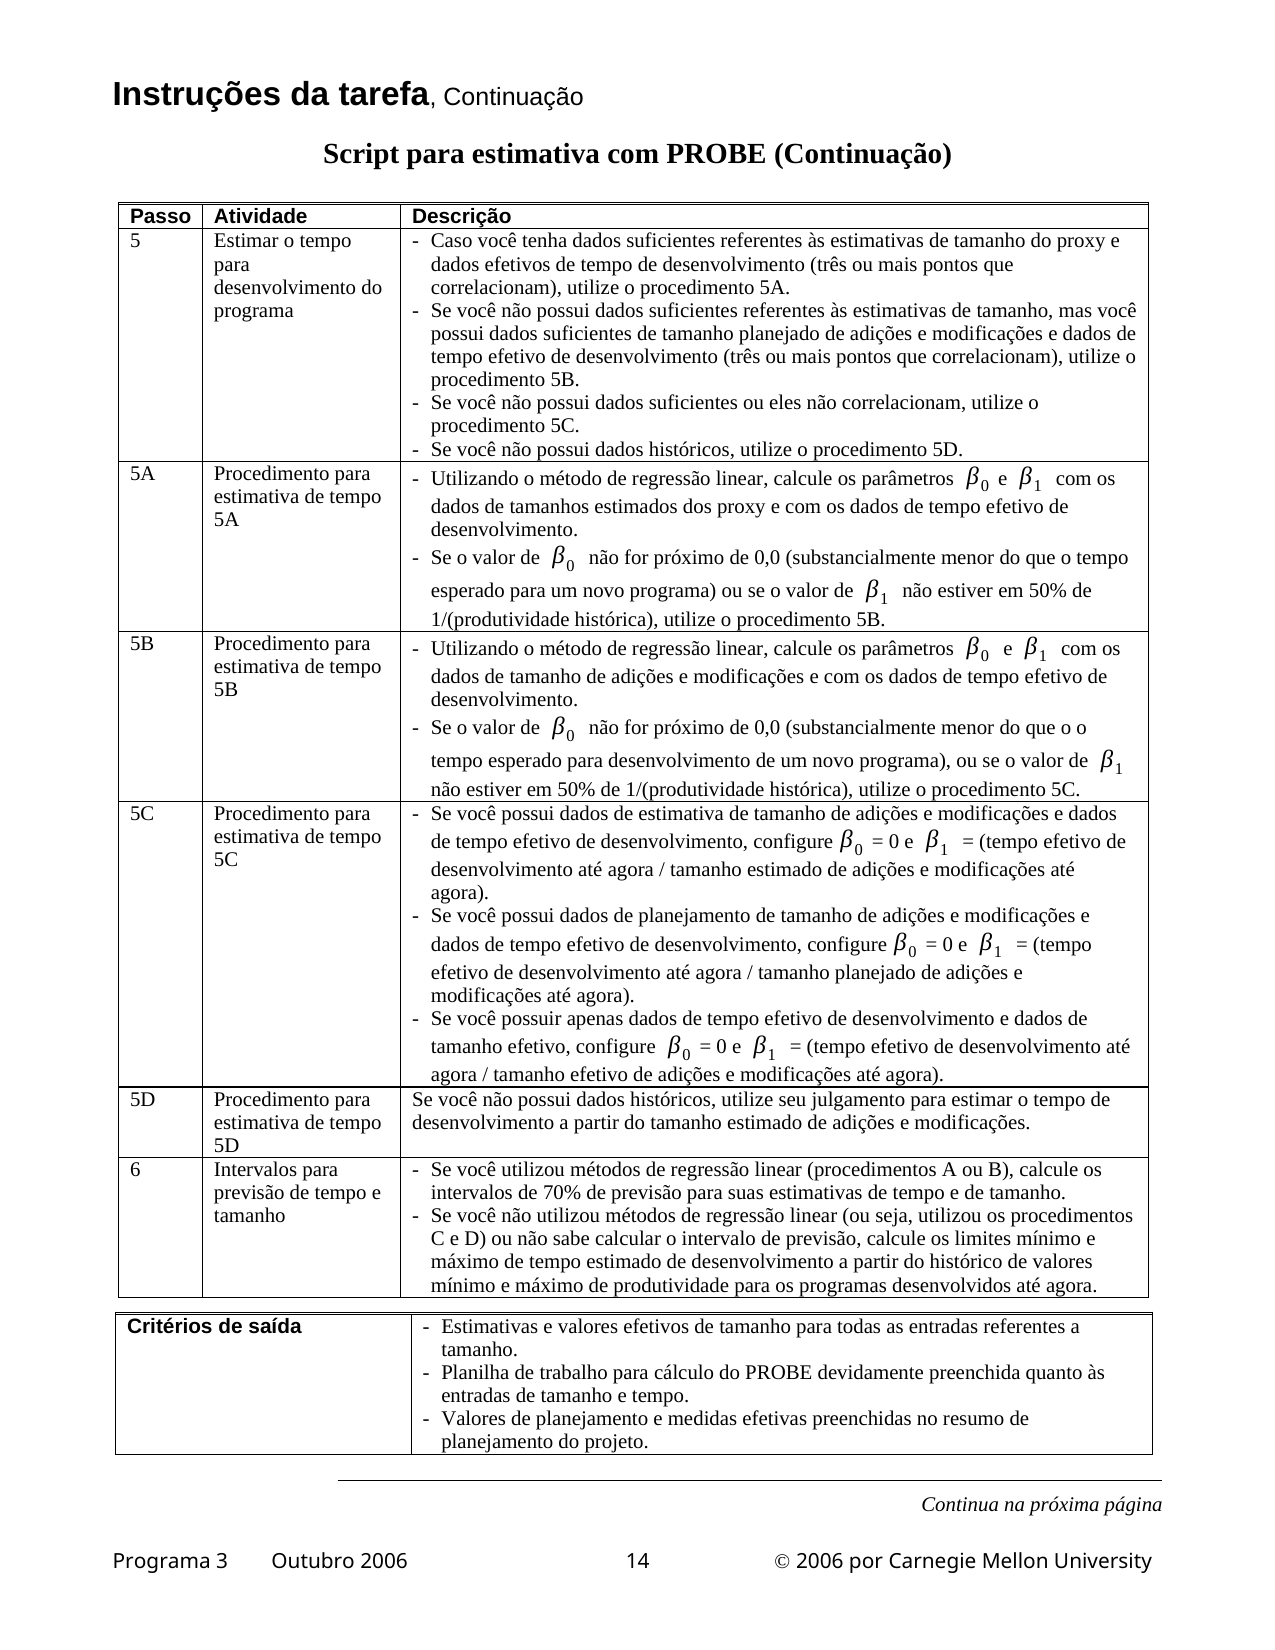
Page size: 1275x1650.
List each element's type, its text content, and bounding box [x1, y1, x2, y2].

table_header Critérios de saída [116, 1315, 411, 1453]
table_cell Caso você tenha dados suficientes referentes às estimativas de tamanho do proxy e dados efetivos de tempo de desenvolvimento (três ou mais pontos que correlacionam), utilize o procedimento 5A. Se você não possui dados suficientes referentes às estimativas de tamanho, mas você possui dados suficientes de tamanho planejado de adições e modificações e dados de tempo efetivo de desenvolvimento (três ou mais pontos que correlacionam), utilize o procedimento 5B. Se você não possui dados suficientes ou eles não correlacionam, utilize o procedimento 5C. Se você não possui dados históricos, utilize o procedimento 5D. [401, 229, 1148, 461]
table_cell Procedimento para estimativa de tempo 5D [203, 1088, 400, 1157]
table_cell 5 [119, 229, 202, 461]
table_header Passo [119, 205, 202, 228]
table_cell Procedimento para estimativa de tempo 5A [203, 462, 400, 631]
table_cell Se você não possui dados históricos, utilize seu julgamento para estimar o tempo de desenvolvimento a partir do tamanho estimado de adições e modificações. [401, 1088, 1148, 1157]
table_cell Se você possui dados de estimativa de tamanho de adições e modificações e dados de tempo efetivo de desenvolvimento, configure= 0 e = (tempo efetivo de desenvolvimento até agora / tamanho estimado de adições e modificações até agora). Se você possui dados de planejamento de tamanho de adições e modificações e dados de tempo efetivo de desenvolvimento, configure= 0 e = (tempo efetivo de desenvolvimento até agora / tamanho planejado de adições e modificações até agora). Se você possuir apenas dados de tempo efetivo de desenvolvimento e dados de tamanho efetivo, configure = 0 e = (tempo efetivo de desenvolvimento até agora / tamanho efetivo de adições e modificações até agora). [401, 802, 1148, 1086]
table_header Atividade [203, 205, 400, 228]
table_header Descrição [401, 205, 1148, 228]
table_cell Utilizando o método de regressão linear, calcule os parâmetros e com os dados de tamanhos estimados dos proxy e com os dados de tempo efetivo de desenvolvimento. Se o valor de não for próximo de 0,0 (substancialmente menor do que o tempo esperado para um novo programa) ou se o valor de não estiver em 50% de 1/(produtividade histórica), utilize o procedimento 5B. [401, 462, 1148, 631]
table_cell Procedimento para estimativa de tempo 5B [203, 632, 400, 801]
table_cell Se você utilizou métodos de regressão linear (procedimentos A ou B), calcule os intervalos de 70% de previsão para suas estimativas de tempo e de tamanho. Se você não utilizou métodos de regressão linear (ou seja, utilizou os procedimentos C e D) ou não sabe calcular o intervalo de previsão, calcule os limites mínimo e máximo de tempo estimado de desenvolvimento a partir do histórico de valores mínimo e máximo de produtividade para os programas desenvolvidos até agora. [401, 1158, 1148, 1297]
text Script para estimativa com PROBE (Continuação) [112, 137, 1162, 169]
table_cell Procedimento para estimativa de tempo 5C [203, 802, 400, 1086]
table_cell 5D [119, 1088, 202, 1157]
table_cell 5C [119, 802, 202, 1086]
table_cell Intervalos para previsão de tempo e tamanho [203, 1158, 400, 1297]
table_cell Utilizando o método de regressão linear, calcule os parâmetros e com os dados de tamanho de adições e modificações e com os dados de tempo efetivo de desenvolvimento. Se o valor de não for próximo de 0,0 (substancialmente menor do que o o tempo esperado para desenvolvimento de um novo programa), ou se o valor de não estiver em 50% de 1/(produtividade histórica), utilize o procedimento 5C. [401, 632, 1148, 801]
title Instruções da tarefa, Continuação [112, 75, 1162, 112]
table_header Estimativas e valores efetivos de tamanho para todas as entradas referentes a tamanho. Planilha de trabalho para cálculo do PROBE devidamente preenchida quanto às entradas de tamanho e tempo. Valores de planejamento e medidas efetivas preenchidas no resumo de planejamento do projeto. [412, 1315, 1152, 1453]
table_cell 6 [119, 1158, 202, 1297]
table_cell Estimar o tempo para desenvolvimento do programa [203, 229, 400, 461]
table_cell 5B [119, 632, 202, 801]
table_cell 5A [119, 462, 202, 631]
text Continua na próxima página [337, 1481, 1162, 1516]
